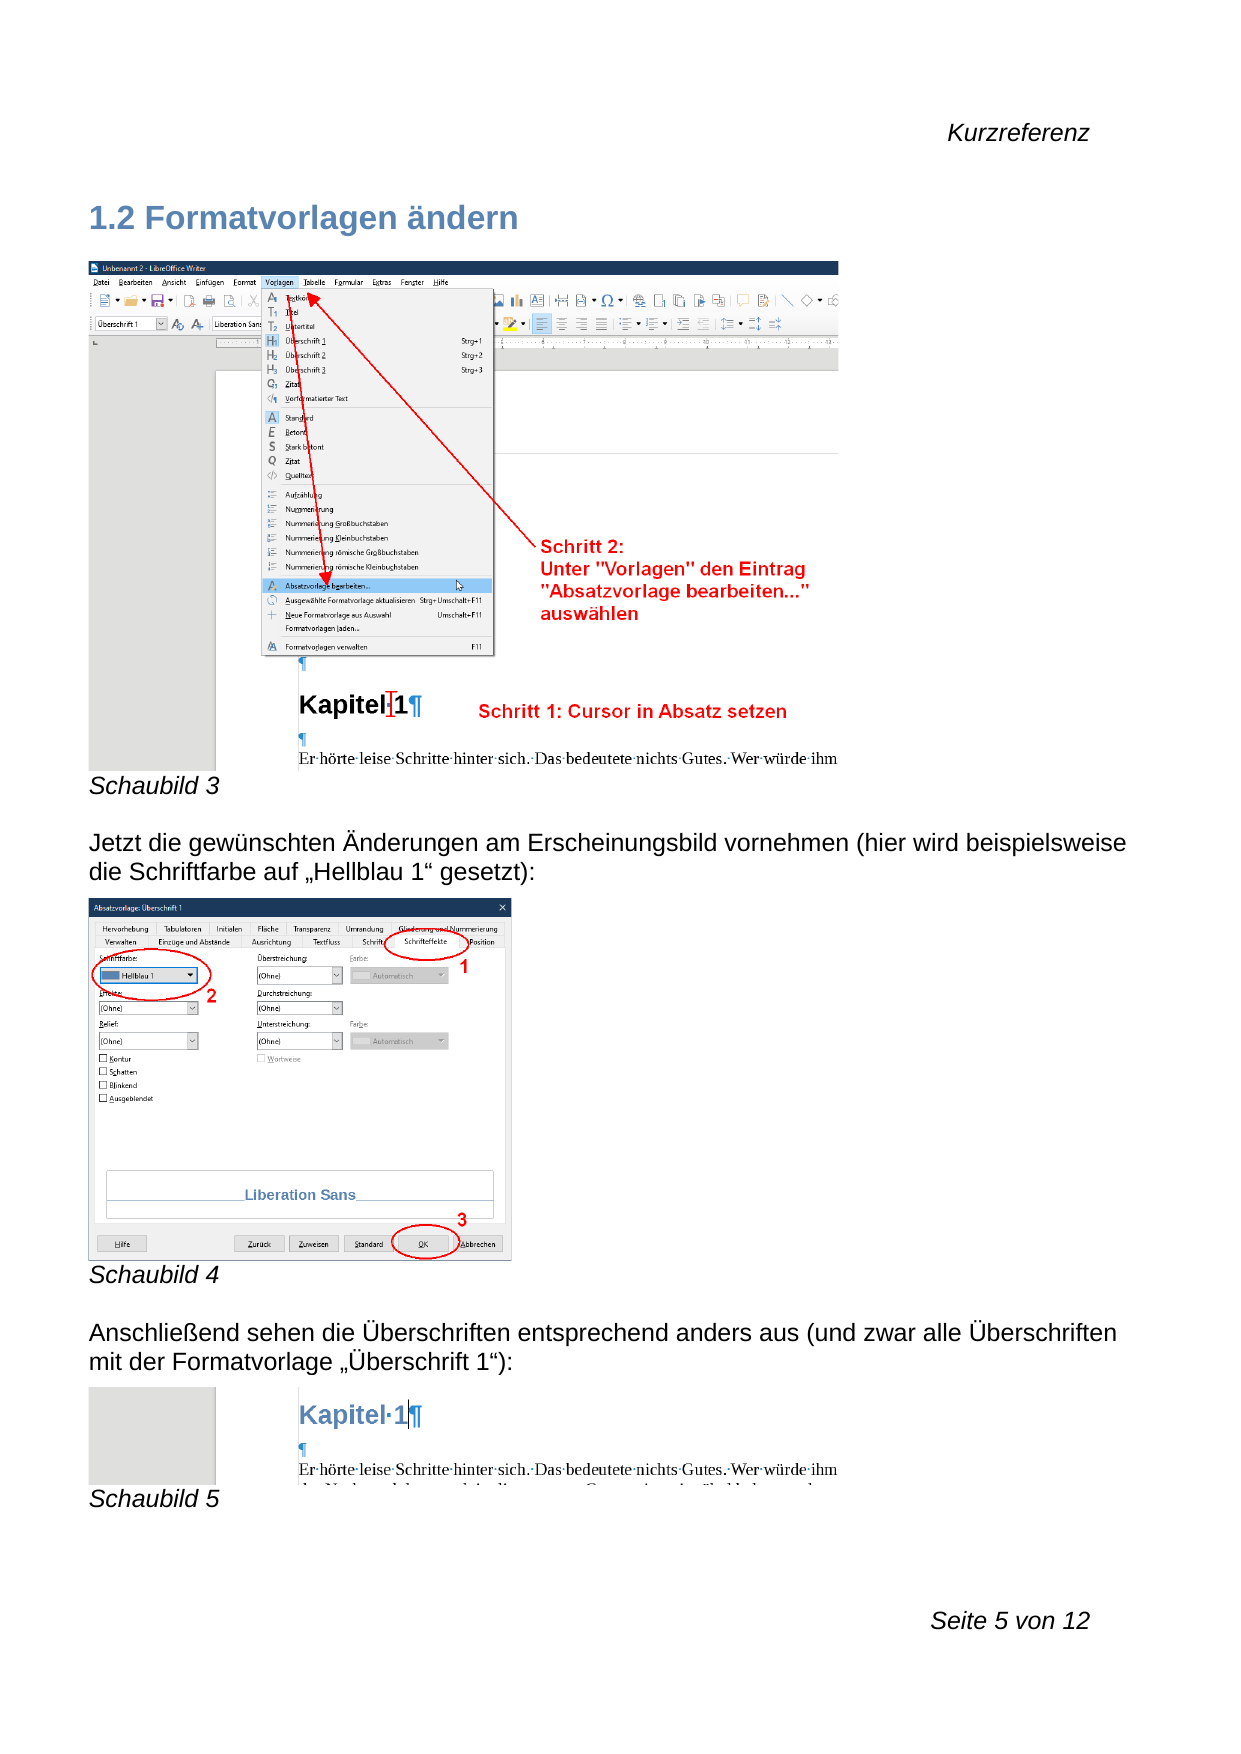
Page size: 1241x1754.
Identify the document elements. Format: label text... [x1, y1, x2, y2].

picture [88, 898, 512, 1261]
text Jetzt die gewünschten Änderungen am Erscheinungsbild vornehmen (hier wird beispielsweise die Schriftfarbe auf „Hellblau 1“ gesetzt): [88, 828, 1152, 886]
text Schaubild 5 [88, 1485, 838, 1513]
picture [88, 1387, 839, 1485]
subtitle 1.2 Formatvorlagen ändern [88, 198, 1152, 237]
text Schaubild 4 [88, 1261, 511, 1289]
picture [88, 261, 839, 771]
text Anschließend sehen die Überschriften entsprechend anders aus (und zwar alle Überschriften mit der Formatvorlage „Überschrift 1“): [88, 1318, 1152, 1375]
text Schaubild 3 [88, 771, 838, 800]
